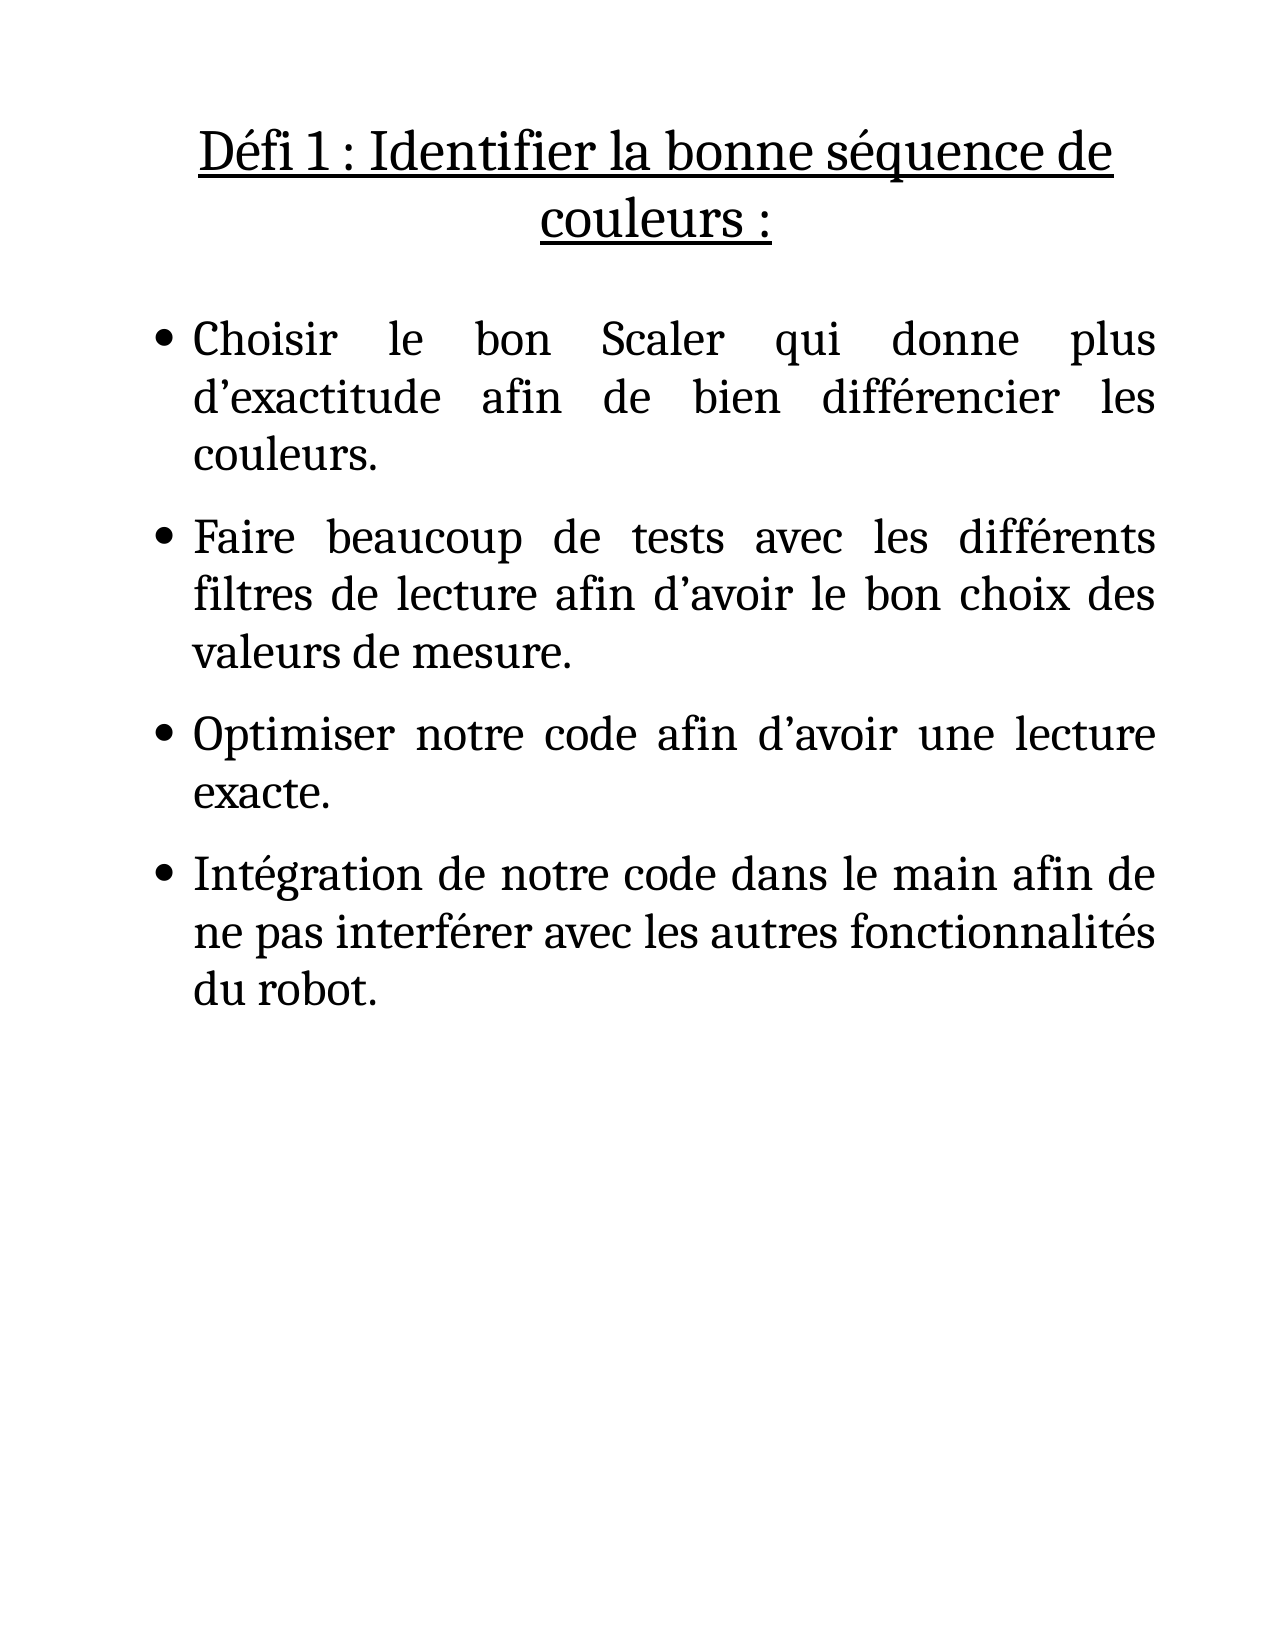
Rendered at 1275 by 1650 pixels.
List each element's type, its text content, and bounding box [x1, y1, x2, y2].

list Choisir le bon Scaler qui donne plus d’exactitude afin de bien différencier les couleurs. [156, 311, 1157, 483]
list Intégration de notre code dans le main afin de ne pas interférer avec les autres fonctionnalités du robot. [156, 846, 1157, 1018]
text Défi 1 : Identifier la bonne séquence de couleurs : [156, 118, 1157, 252]
list Faire beaucoup de tests avec les différents filtres de lecture afin d’avoir le bon choix des valeurs de mesure. [156, 508, 1157, 681]
list Optimiser notre code afin d’avoir une lecture exacte. [156, 706, 1157, 821]
